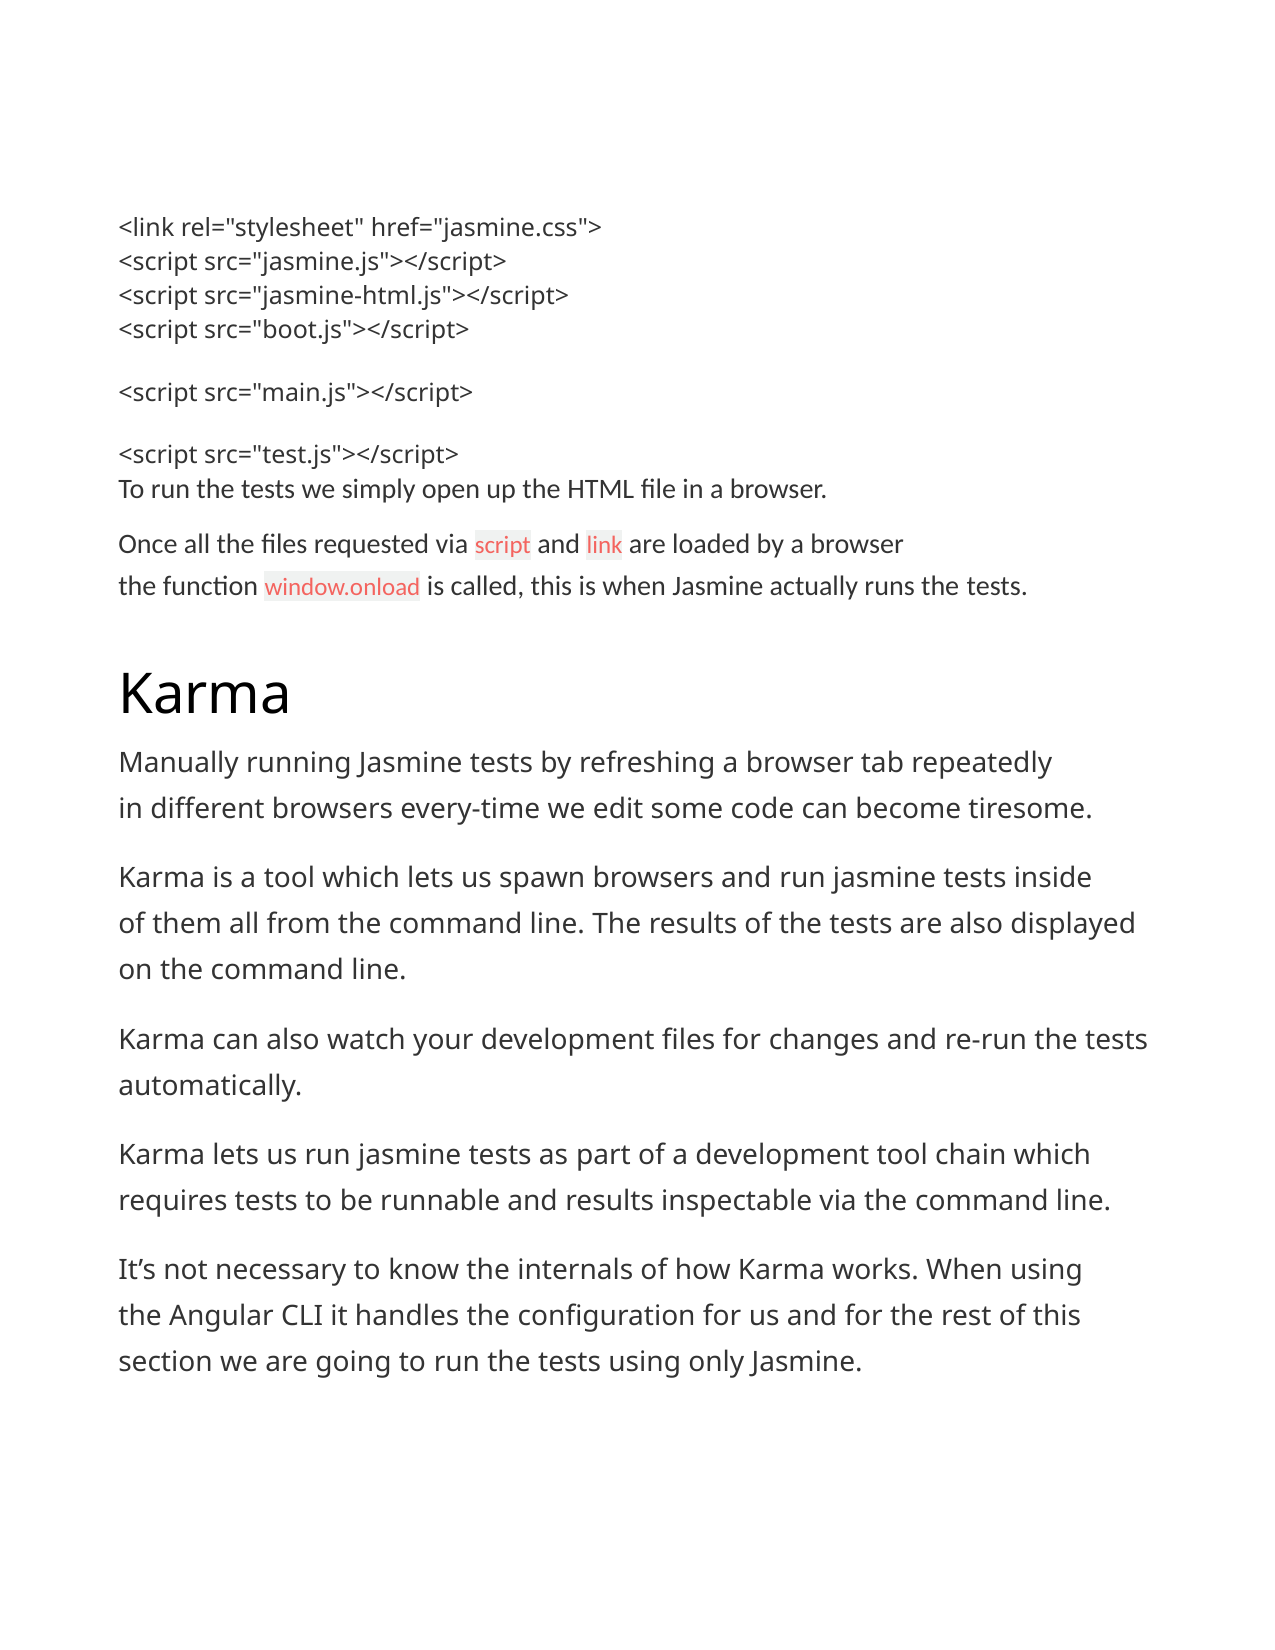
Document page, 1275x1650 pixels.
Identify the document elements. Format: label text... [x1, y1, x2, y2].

text Karma lets us run jasmine tests as part of a development tool chain which requires tests to be runnable and results inspectable via the command line. [118, 1134, 1157, 1219]
text Manually running Jasmine tests by refreshing a browser tab repeatedly in different browsers every-time we edit some code can become tiresome. [118, 742, 1157, 827]
text <script src="jasmine.js"></script> [118, 244, 1157, 278]
text <script src="jasmine-html.js"></script> [118, 278, 1157, 312]
text It’s not necessary to know the internals of how Karma works. When using the Angular CLI it handles the configuration for us and for the rest of this section we are going to run the tests using only Jasmine. [118, 1250, 1157, 1380]
text Once all the files requested via script and link are loaded by a browser the function window.onload is called, this is when Jasmine actually runs the tests. [118, 527, 1157, 602]
text <script src="main.js"></script> [118, 374, 1157, 408]
text To run the tests we simply open up the HTML file in a browser. [118, 471, 1157, 505]
text Karma can also watch your development files for changes and re-run the tests automatically. [118, 1019, 1157, 1103]
text <script src="test.js"></script> [118, 437, 1157, 471]
text <link rel="stylesheet" href="jasmine.css"> [118, 210, 1157, 244]
text Karma is a tool which lets us spawn browsers and run jasmine tests inside of them all from the command line. The results of the tests are also displayed on the command line. [118, 858, 1157, 988]
text <script src="boot.js"></script> [118, 312, 1157, 346]
subtitle Karma [118, 653, 1157, 730]
